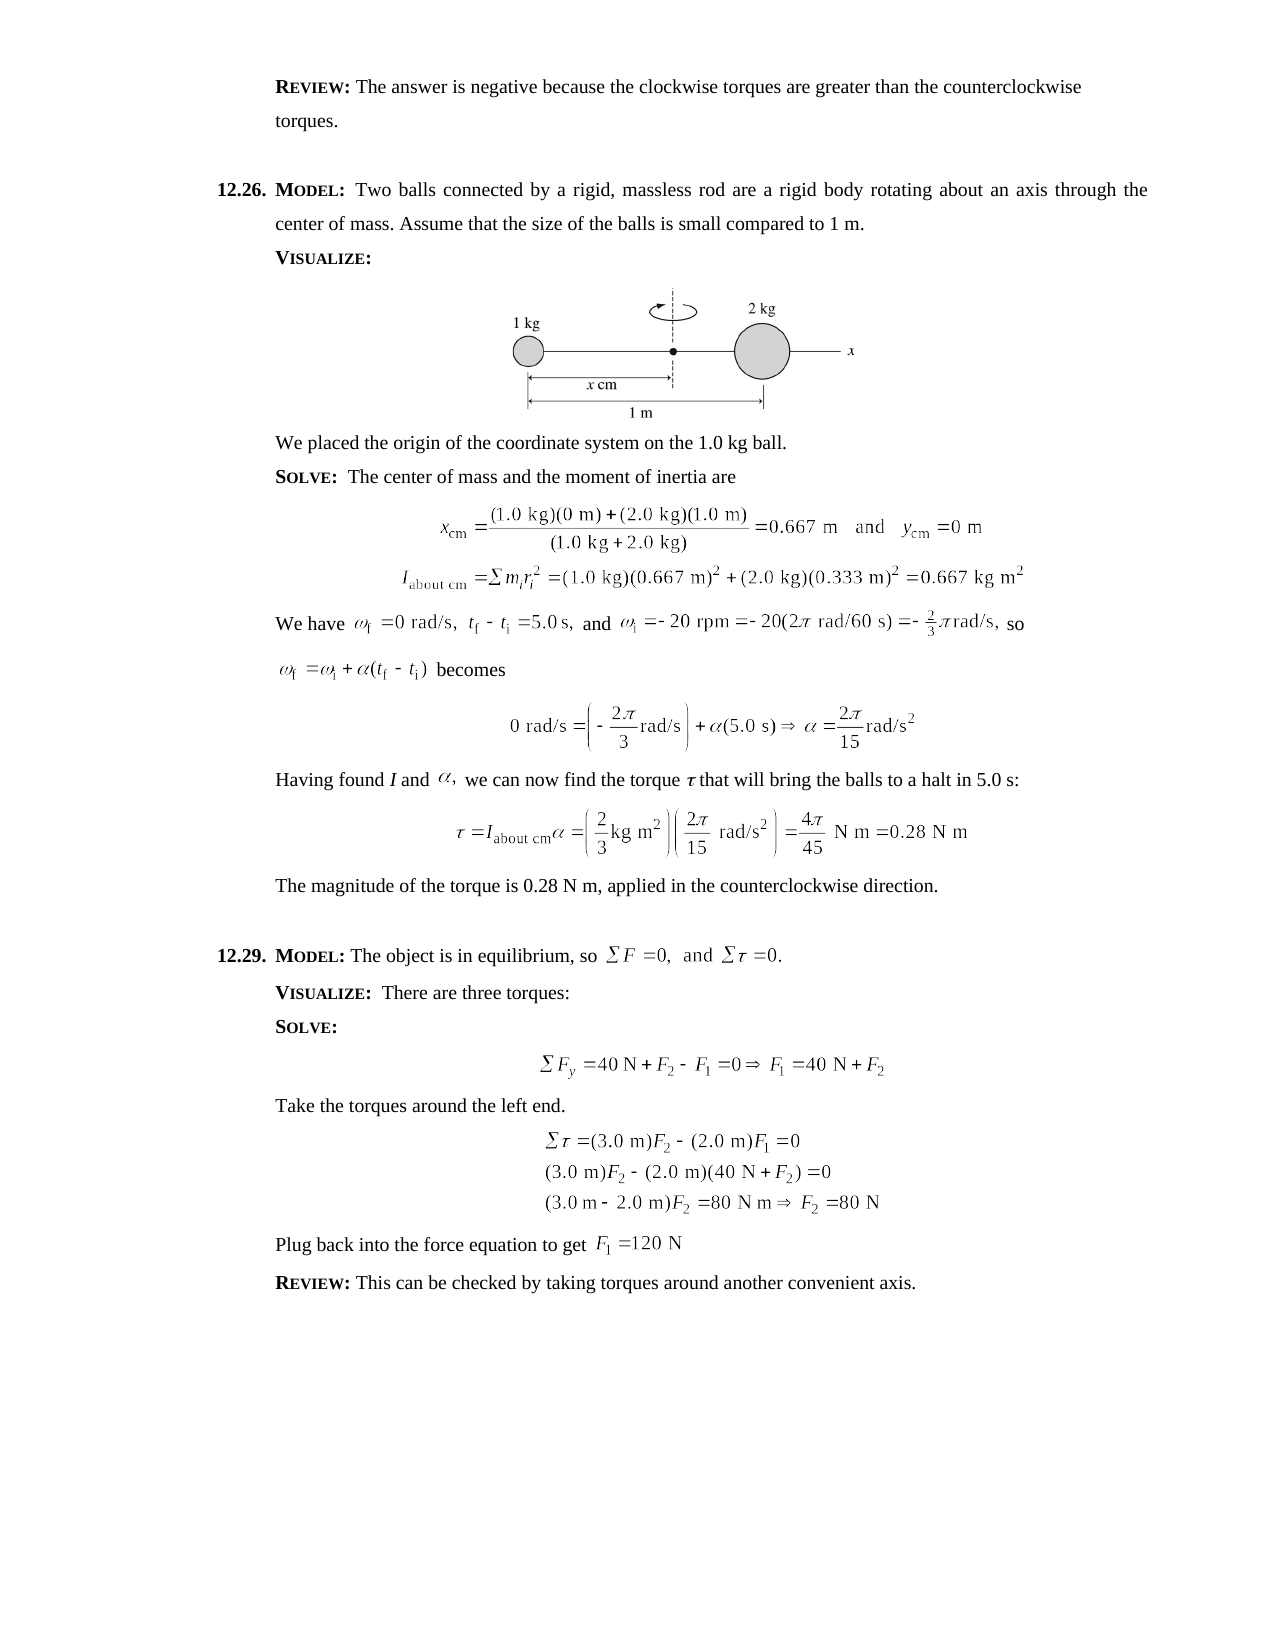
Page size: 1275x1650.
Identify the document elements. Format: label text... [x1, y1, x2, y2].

text We placed the origin of the coordinate system on the 1.0 kg ball. [275, 431, 1150, 454]
text Review: This can be checked by taking torques around another convenient axis. [275, 1271, 1150, 1294]
text Having found I and we can now find the torque  that will bring the balls to a halt in 5.0 s: [275, 768, 1150, 791]
list 12.29. Model: The object is in equilibrium, so [217, 942, 1150, 969]
text We have and so becomes [275, 604, 1150, 685]
table_header [217, 289, 512, 418]
picture [512, 288, 854, 418]
text Solve: The center of mass and the moment of inertia are [275, 465, 1150, 488]
list 12.26. Model: Two balls connected by a rigid, massless rod are a rigid body rotating about an axis through the center of mass. Assume that the size of the balls is small compared to 1 m. [217, 177, 1150, 234]
text Review: The answer is negative because the clockwise torques are greater than the counterclockwise torques. [275, 75, 1150, 132]
text The magnitude of the torque is 0.28 N m, applied in the counterclockwise direction. [275, 874, 1150, 897]
text Visualize: [275, 246, 1150, 269]
text Plug back into the force equation to get [275, 1229, 1150, 1260]
text Take the torques around the left end. [275, 1094, 1150, 1116]
text Solve: [275, 1015, 1150, 1038]
text Visualize: There are three torques: [275, 981, 1150, 1003]
table_header [854, 289, 1150, 418]
